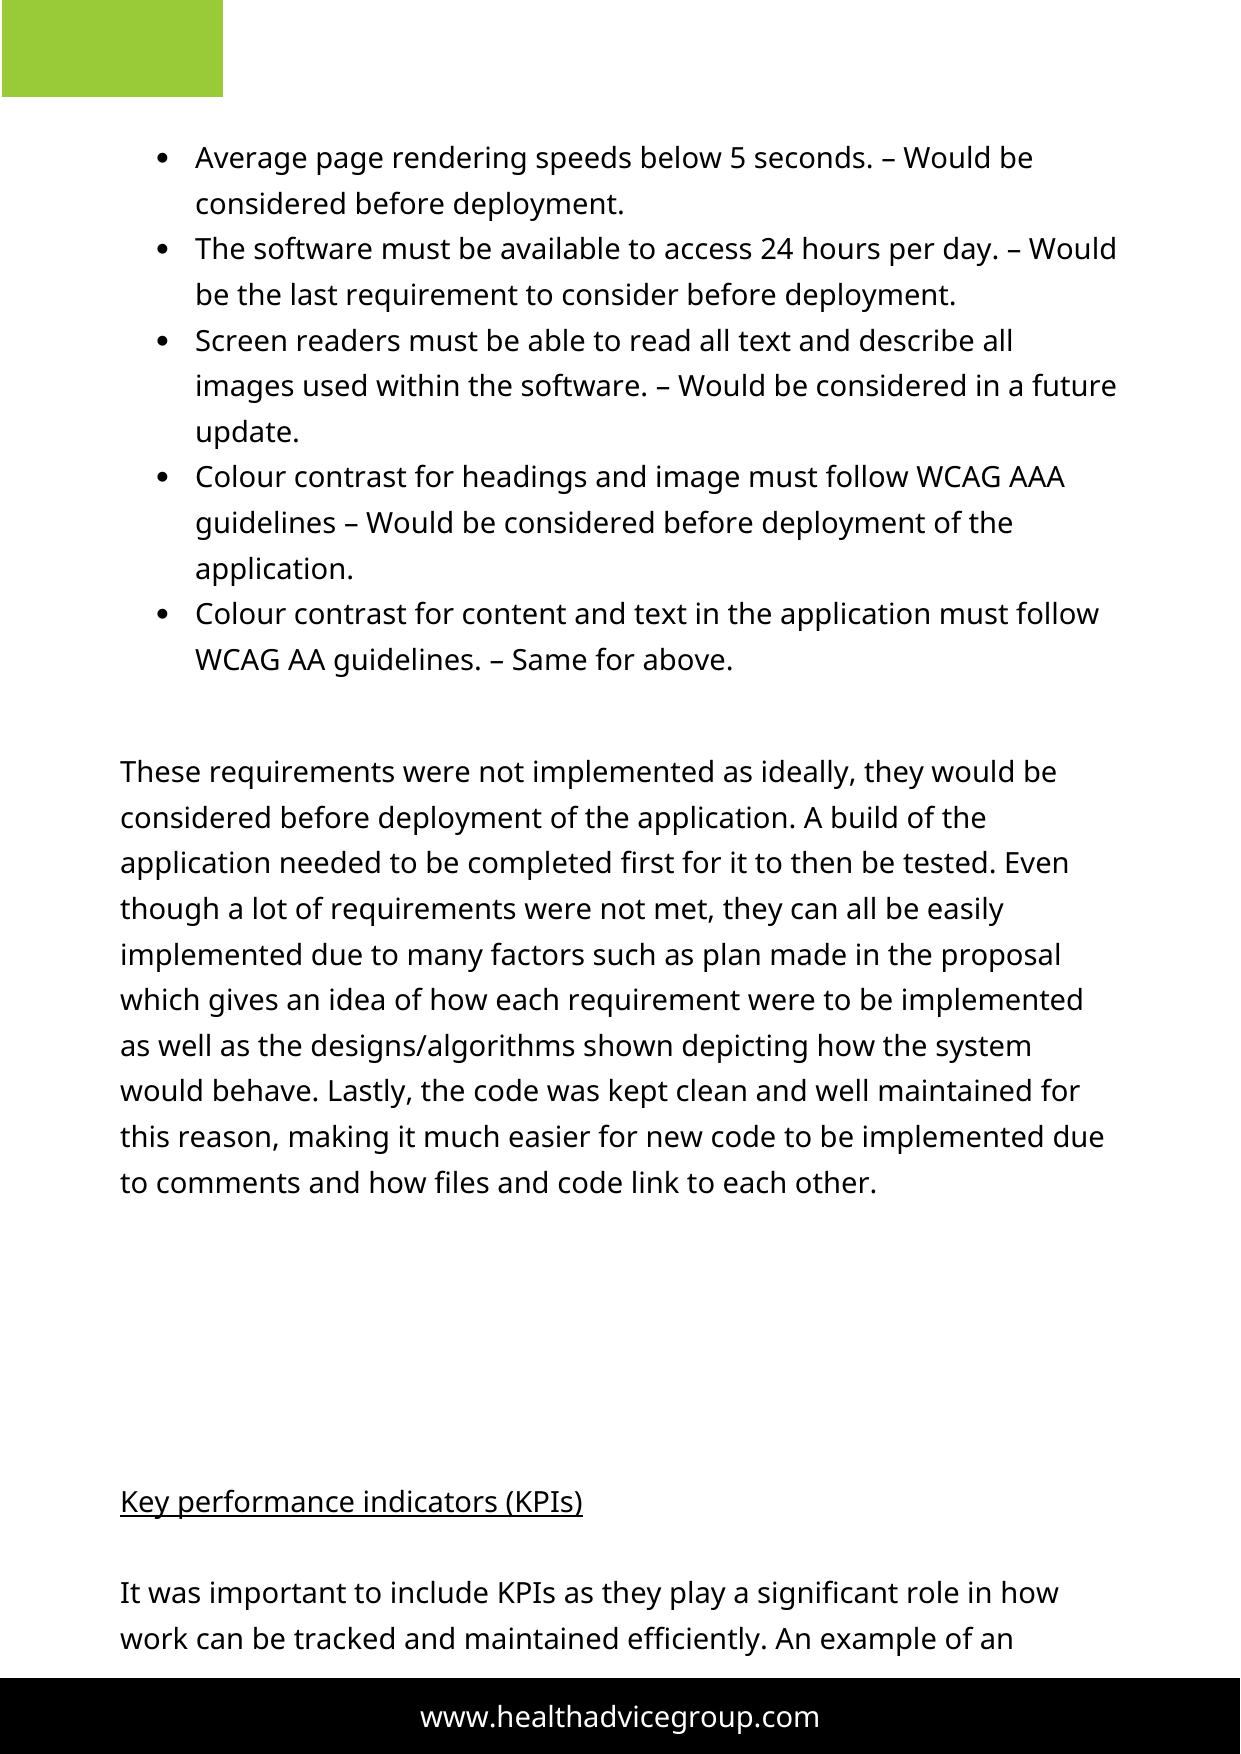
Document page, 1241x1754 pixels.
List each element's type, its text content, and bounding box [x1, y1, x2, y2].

list Colour contrast for content and text in the application must follow WCAG AA guidelines. – Same for above. [157, 593, 1120, 679]
list Screen readers must be able to read all text and describe all images used within the software. – Would be considered in a future update. [157, 320, 1120, 451]
text Key performance indicators (KPIs) [120, 1481, 1120, 1521]
text It was important to include KPIs as they play a significant role in how work can be tracked and maintained efficiently. An example of an [120, 1572, 1120, 1658]
text These requirements were not implemented as ideally, they would be considered before deployment of the application. A build of the application needed to be completed first for it to then be tested. Even though a lot of requirements were not met, they can all be easily implemented due to many factors such as plan made in the proposal which gives an idea of how each requirement were to be implemented as well as the designs/algorithms shown depicting how the system would behave. Lastly, the code was kept clean and well maintained for this reason, making it much easier for new code to be implemented due to comments and how files and code link to each other. [120, 751, 1120, 1202]
list Colour contrast for headings and image must follow WCAG AAA guidelines – Would be considered before deployment of the application. [157, 457, 1120, 588]
list The software must be available to access 24 hours per day. – Would be the last requirement to consider before deployment. [157, 228, 1120, 314]
list Average page rendering speeds below 5 seconds. – Would be considered before deployment. [157, 137, 1120, 223]
